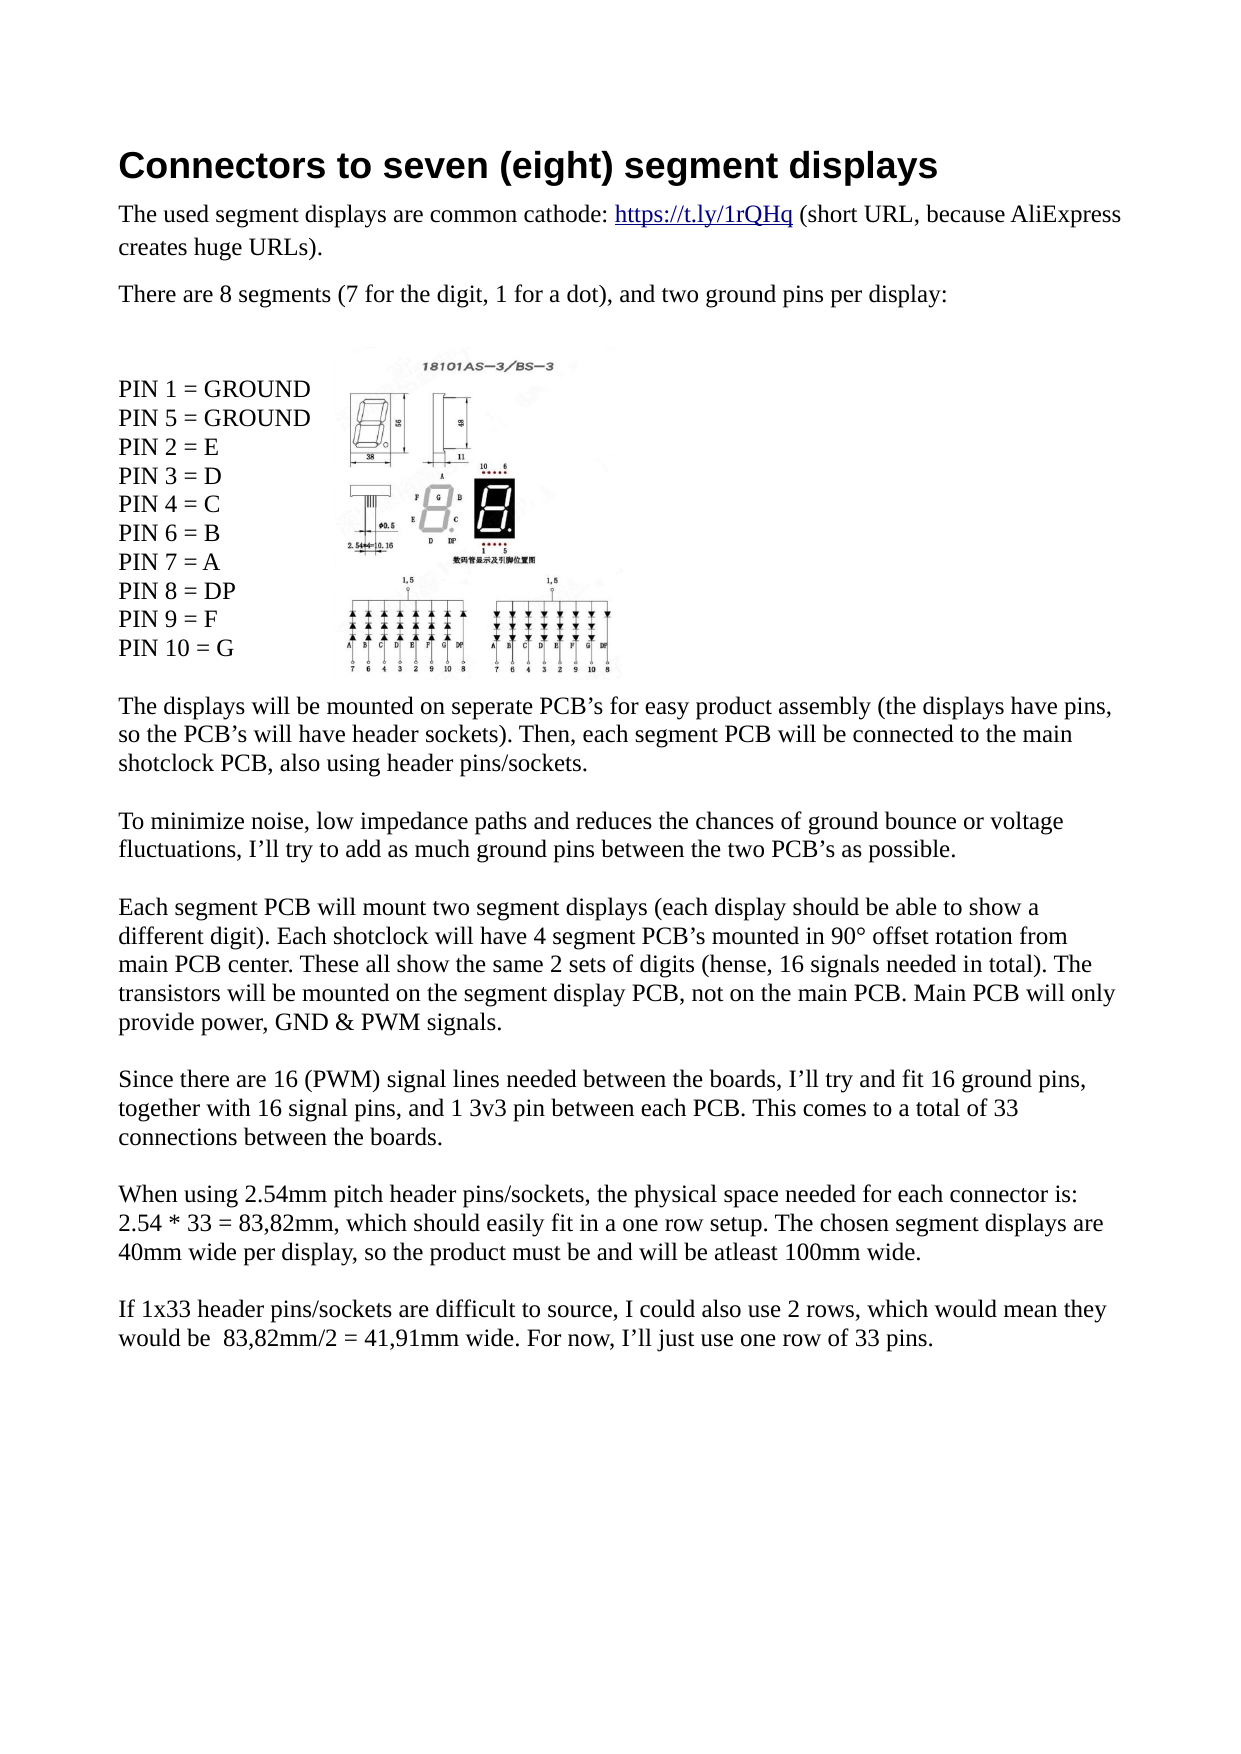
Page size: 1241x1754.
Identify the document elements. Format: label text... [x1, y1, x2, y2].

text PIN 8 = DP [118, 576, 334, 604]
text There are 8 segments (7 for the digit, 1 for a dot), and two ground pins per display: [118, 279, 1122, 308]
text The used segment displays are common cathode: https://t.ly/1rQHq (short URL, because AliExpress creates huge URLs). [118, 199, 1122, 261]
text PIN 4 = C [118, 489, 334, 518]
text Each segment PCB will mount two segment displays (each display should be able to show a different digit). Each shotclock will have 4 segment PCB’s mounted in 90° offset rotation from main PCB center. These all show the same 2 sets of digits (hense, 16 signals needed in total). The transistors will be mounted on the segment display PCB, not on the main PCB. Main PCB will only provide power, GND & PWM signals. [118, 892, 1122, 1036]
text 2.54 * 33 = 83,82mm, which should easily fit in a one row setup. The chosen segment displays are 40mm wide per display, so the product must be and will be atleast 100mm wide. [118, 1208, 1122, 1266]
text PIN 3 = D [118, 461, 334, 489]
text Since there are 16 (PWM) signal lines needed between the boards, I’ll try and fit 16 ground pins, together with 16 signal pins, and 1 3v3 pin between each PCB. This comes to a total of 33 connections between the boards. [118, 1064, 1122, 1151]
text [623, 547, 1122, 576]
text To minimize noise, low impedance paths and reduces the chances of ground bounce or voltage fluctuations, I’ll try to add as much ground pins between the two PCB’s as possible. [118, 806, 1122, 863]
text The displays will be mounted on seperate PCB’s for easy product assembly (the displays have pins, so the PCB’s will have header sockets). Then, each segment PCB will be connected to the main shotclock PCB, also using header pins/sockets. [118, 691, 1122, 777]
text PIN 2 = E [118, 432, 334, 461]
text [623, 461, 1122, 489]
text PIN 7 = A [118, 547, 334, 576]
text PIN 1 = GROUND [118, 374, 334, 403]
text [623, 604, 1122, 633]
text PIN 10 = G [118, 633, 334, 662]
text [623, 633, 1122, 662]
text [623, 576, 1122, 604]
text When using 2.54mm pitch header pins/sockets, the physical space needed for each connector is: [118, 1179, 1122, 1208]
text PIN 5 = GROUND [118, 403, 334, 432]
text PIN 9 = F [118, 604, 334, 633]
picture [334, 347, 623, 680]
text [623, 518, 1122, 547]
text [623, 403, 1122, 432]
text [623, 374, 1122, 403]
text [623, 432, 1122, 461]
subtitle Connectors to seven (eight) segment displays [118, 143, 1122, 186]
text PIN 6 = B [118, 518, 334, 547]
text If 1x33 header pins/sockets are difficult to source, I could also use 2 rows, which would mean they would be 83,82mm/2 = 41,91mm wide. For now, I’ll just use one row of 33 pins. [118, 1294, 1122, 1352]
text [623, 489, 1122, 518]
